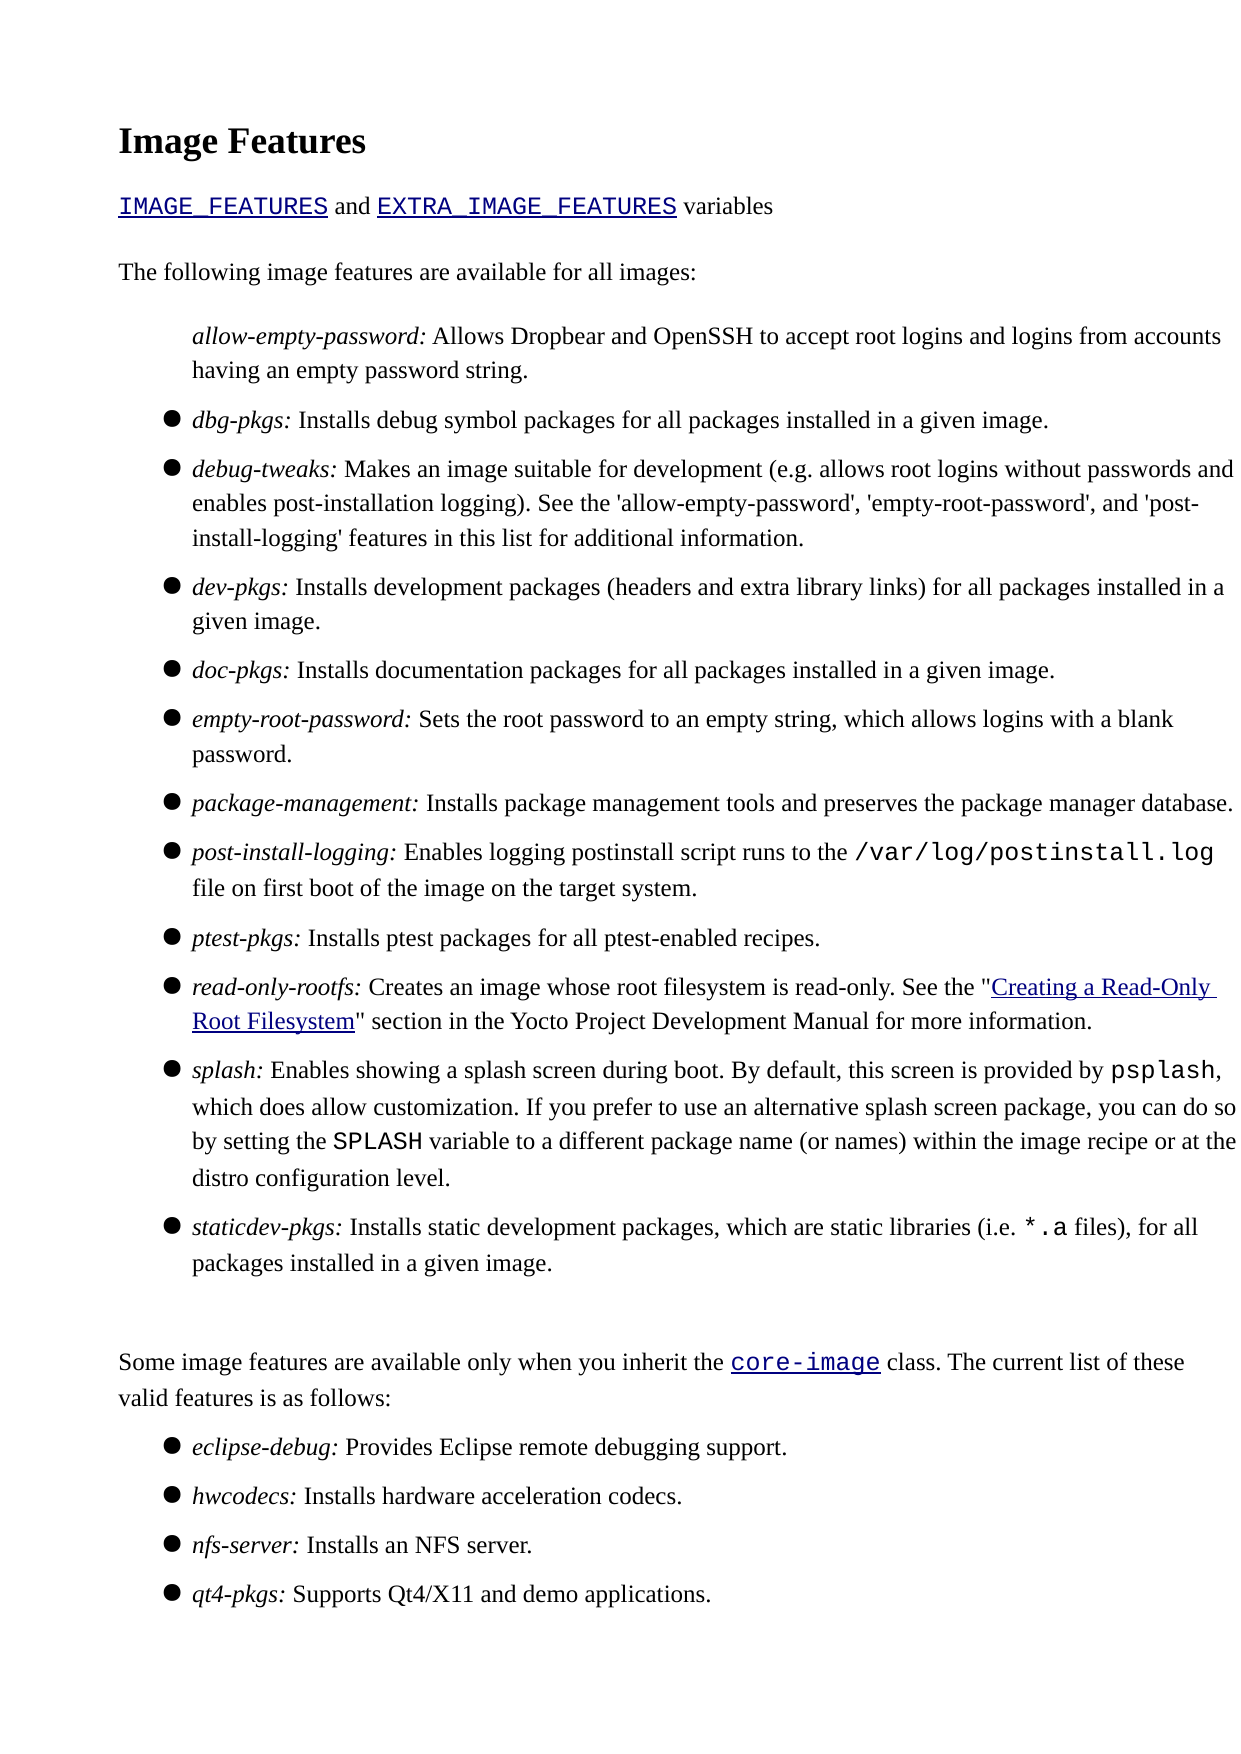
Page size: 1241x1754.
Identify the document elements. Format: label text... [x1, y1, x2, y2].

list package-management: Installs package management tools and preserves the package manager database. [162, 788, 1240, 817]
list allow-empty-password: Allows Dropbear and OpenSSH to accept root logins and logins from accounts having an empty password string. [162, 321, 1240, 384]
subtitle Image Features [118, 118, 1240, 161]
text Some image features are available only when you inherit the core-image class. The current list of these valid features is as follows: [118, 1347, 1240, 1412]
list empty-root-password: Sets the root password to an empty string, which allows logins with a blank password. [162, 704, 1240, 768]
list debug-tweaks: Makes an image suitable for development (e.g. allows root logins without passwords and enables post-installation logging). See the 'allow-empty-password', 'empty-root-password', and 'post-install-logging' features in this list for additional information. [162, 454, 1240, 551]
list ptest-pkgs: Installs ptest packages for all ptest-enabled recipes. [162, 923, 1240, 951]
list hwcodecs: Installs hardware acceleration codecs. [162, 1481, 1240, 1510]
list post-install-logging: Enables logging postinstall script runs to the /var/log/postinstall.log file on first boot of the image on the target system. [162, 837, 1240, 902]
list splash: Enables showing a splash screen during boot. By default, this screen is provided by psplash, which does allow customization. If you prefer to use an alternative splash screen package, you can do so by setting the SPLASH variable to a different package name (or names) within the image recipe or at the distro configuration level. [162, 1055, 1240, 1192]
list dev-pkgs: Installs development packages (headers and extra library links) for all packages installed in a given image. [162, 572, 1240, 635]
list dbg-pkgs: Installs debug symbol packages for all packages installed in a given image. [162, 405, 1240, 433]
list staticdev-pkgs: Installs static development packages, which are static libraries (i.e. *.a files), for all packages installed in a given image. [162, 1212, 1240, 1277]
list nfs-server: Installs an NFS server. [162, 1530, 1240, 1559]
list qt4-pkgs: Supports Qt4/X11 and demo applications. [162, 1579, 1240, 1608]
list read-only-rootfs: Creates an image whose root filesystem is read-only. See the "Creating a Read-Only Root Filesystem" section in the Yocto Project Development Manual for more information. [162, 972, 1240, 1035]
list eclipse-debug: Provides Eclipse remote debugging support. [162, 1432, 1240, 1461]
list doc-pkgs: Installs documentation packages for all packages installed in a given image. [162, 655, 1240, 684]
text The following image features are available for all images: [118, 257, 1240, 286]
text IMAGE_FEATURES and EXTRA_IMAGE_FEATURES variables [118, 191, 1240, 222]
